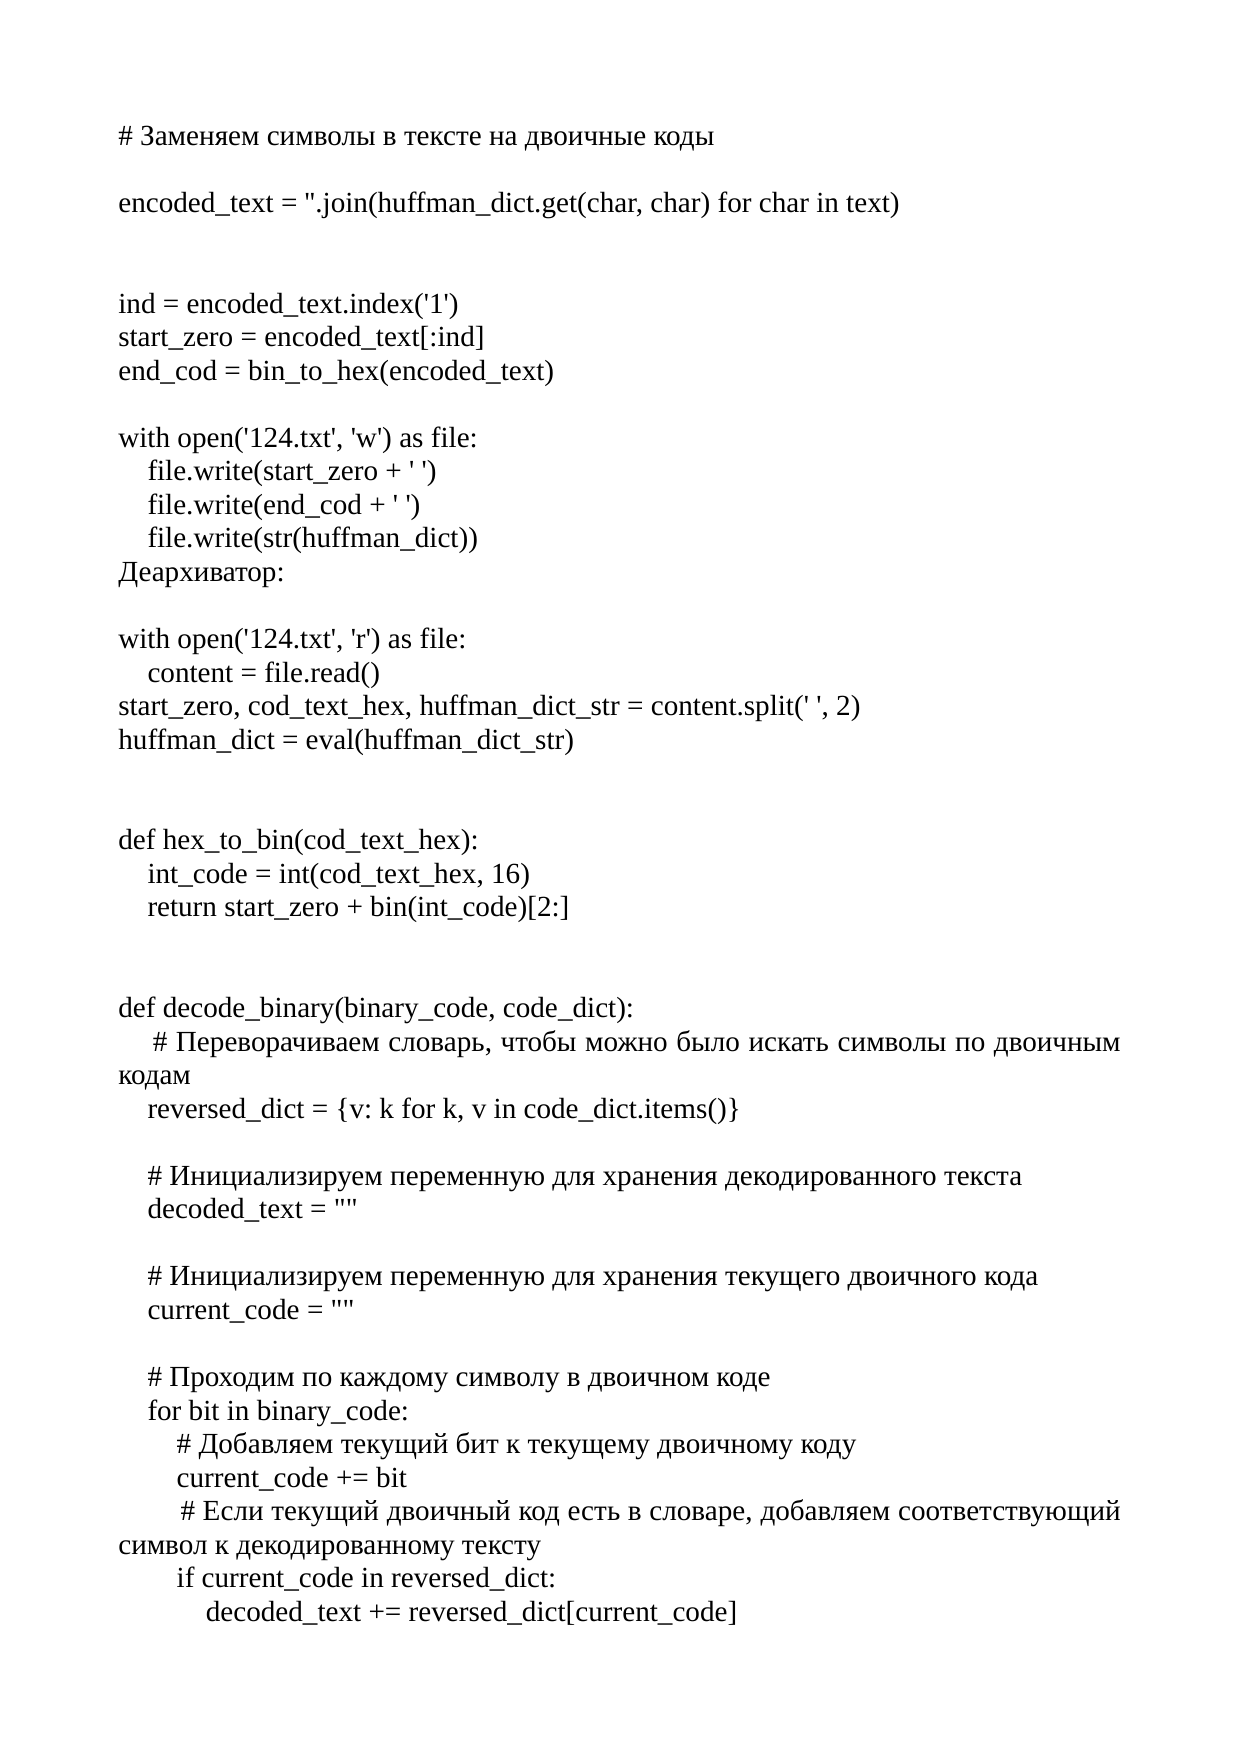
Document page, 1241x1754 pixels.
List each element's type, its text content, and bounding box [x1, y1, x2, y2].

text current_code += bit [118, 1460, 1122, 1493]
text file.write(end_cod + ' ') [118, 487, 1122, 521]
text # Инициализируем переменную для хранения декодированного текста [118, 1158, 1122, 1191]
text # Проходим по каждому символу в двоичном коде [118, 1359, 1122, 1393]
text start_zero, cod_text_hex, huffman_dict_str = content.split(' ', 2) [118, 688, 1122, 722]
text end_cod = bin_to_hex(encoded_text) [118, 353, 1122, 386]
text file.write(str(huffman_dict)) [118, 521, 1122, 554]
text # Если текущий двоичный код есть в словаре, добавляем соответствующий символ к декодированному тексту [118, 1493, 1122, 1560]
text int_code = int(cod_text_hex, 16) [118, 856, 1122, 889]
text # Переворачиваем словарь, чтобы можно было искать символы по двоичным кодам [118, 1024, 1122, 1091]
text decoded_text = "" [118, 1191, 1122, 1225]
text with open('124.txt', 'w') as file: [118, 420, 1122, 453]
text return start_zero + bin(int_code)[2:] [118, 889, 1122, 923]
text # Заменяем символы в тексте на двоичные коды [118, 118, 1122, 152]
text with open('124.txt', 'r') as file: [118, 621, 1122, 655]
text encoded_text = ''.join(huffman_dict.get(char, char) for char in text) [118, 185, 1122, 219]
text # Добавляем текущий бит к текущему двоичному коду [118, 1426, 1122, 1460]
text Деархиватор: [118, 554, 1122, 588]
text for bit in binary_code: [118, 1393, 1122, 1426]
text # Инициализируем переменную для хранения текущего двоичного кода [118, 1258, 1122, 1292]
text reversed_dict = {v: k for k, v in code_dict.items()} [118, 1091, 1122, 1124]
text file.write(start_zero + ' ') [118, 453, 1122, 487]
text if current_code in reversed_dict: [118, 1560, 1122, 1594]
text def decode_binary(binary_code, code_dict): [118, 990, 1122, 1024]
text current_code = "" [118, 1292, 1122, 1326]
text def hex_to_bin(cod_text_hex): [118, 822, 1122, 856]
text huffman_dict = eval(huffman_dict_str) [118, 722, 1122, 755]
text start_zero = encoded_text[:ind] [118, 319, 1122, 353]
text ind = encoded_text.index('1') [118, 286, 1122, 319]
text decoded_text += reversed_dict[current_code] [118, 1594, 1122, 1627]
text content = file.read() [118, 655, 1122, 688]
